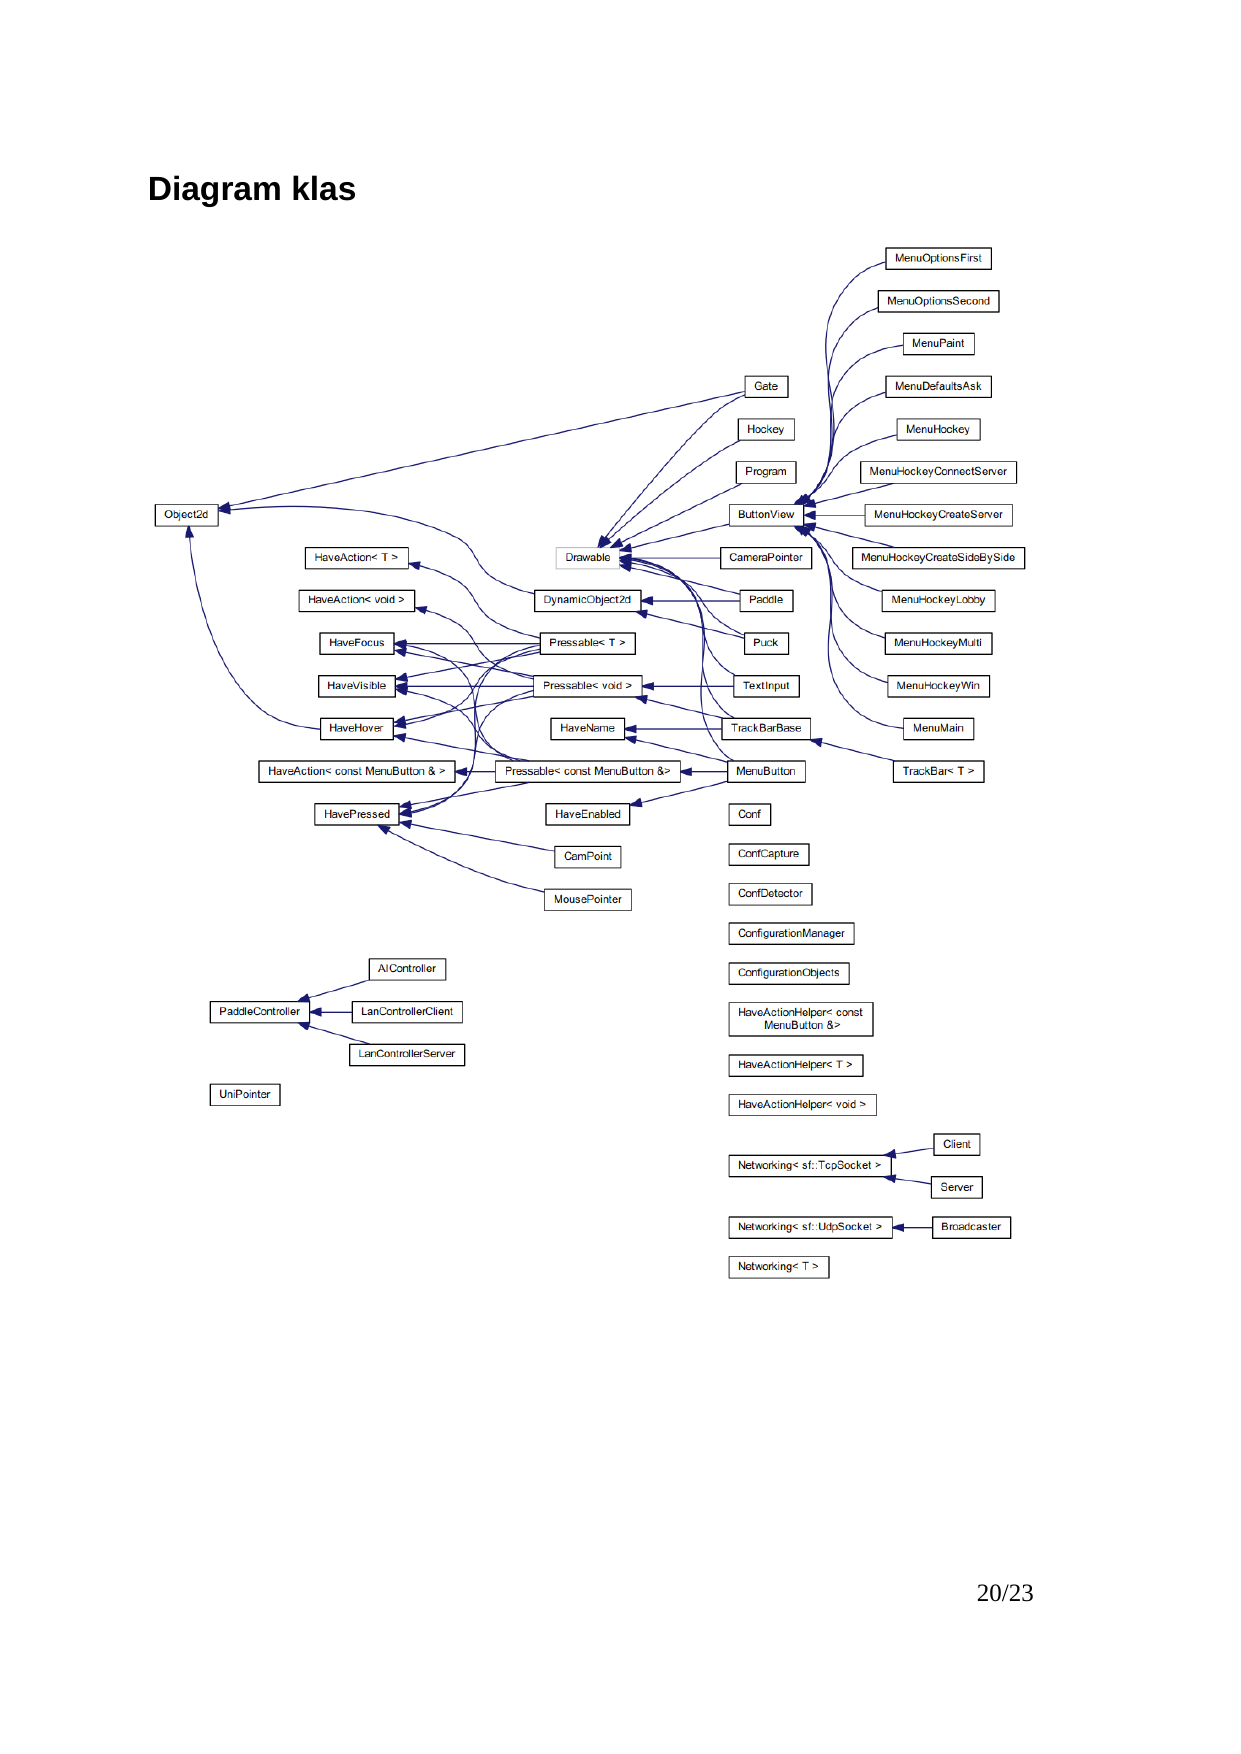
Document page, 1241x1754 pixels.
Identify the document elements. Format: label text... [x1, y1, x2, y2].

subtitle Diagram klas [148, 168, 1033, 207]
picture [147, 229, 1034, 1289]
